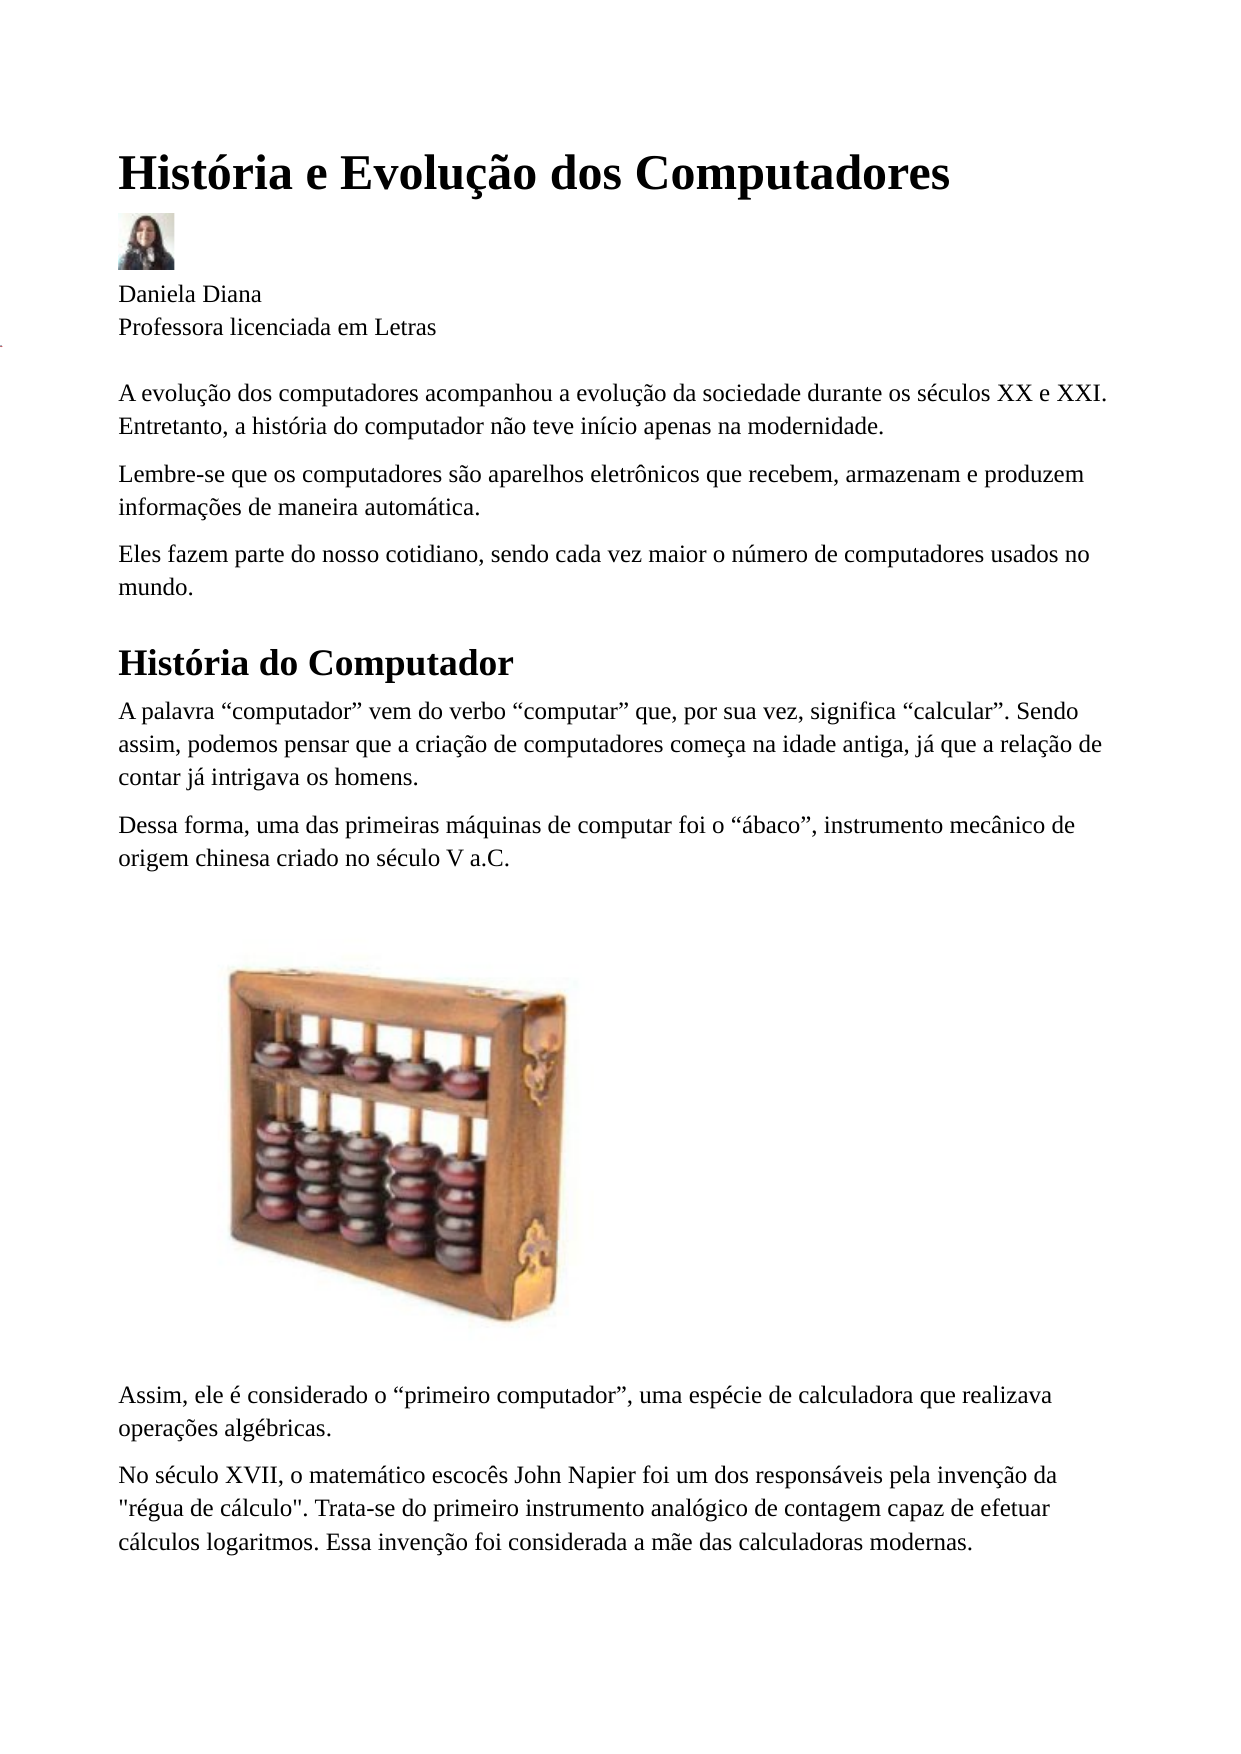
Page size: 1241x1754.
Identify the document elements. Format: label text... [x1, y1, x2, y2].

text Dessa forma, uma das primeiras máquinas de computar foi o “ábaco”, instrumento mecânico de origem chinesa criado no século V a.C. [118, 810, 1122, 872]
text A palavra “computador” vem do verbo “computar” que, por sua vez, significa “calcular”. Sendo assim, podemos pensar que a criação de computadores começa na idade antiga, já que a relação de contar já intrigava os homens. [118, 696, 1122, 791]
text Professora licenciada em Letras [118, 312, 1122, 341]
text A evolução dos computadores acompanhou a evolução da sociedade durante os séculos XX e XXI. Entretanto, a história do computador não teve início apenas na modernidade. [118, 378, 1122, 440]
text Lembre-se que os computadores são aparelhos eletrônicos que recebem, armazenam e produzem informações de maneira automática. [118, 459, 1122, 521]
text Eles fazem parte do nosso cotidiano, sendo cada vez maior o número de computadores usados no mundo. [118, 539, 1122, 601]
text Assim, ele é considerado o “primeiro computador”, uma espécie de calculadora que realizava operações algébricas. [118, 1380, 1122, 1442]
text Daniela Diana [118, 279, 1122, 308]
text No século XVII, o matemático escocês John Napier foi um dos responsáveis pela invenção da "régua de cálculo". Trata-se do primeiro instrumento analógico de contagem capaz de efetuar cálculos logaritmos. Essa invenção foi considerada a mãe das calculadoras modernas. [118, 1461, 1122, 1555]
picture [118, 213, 175, 270]
subtitle História e Evolução dos Computadores [118, 143, 1122, 201]
subtitle História do Computador [118, 641, 1122, 684]
picture [118, 890, 665, 1361]
